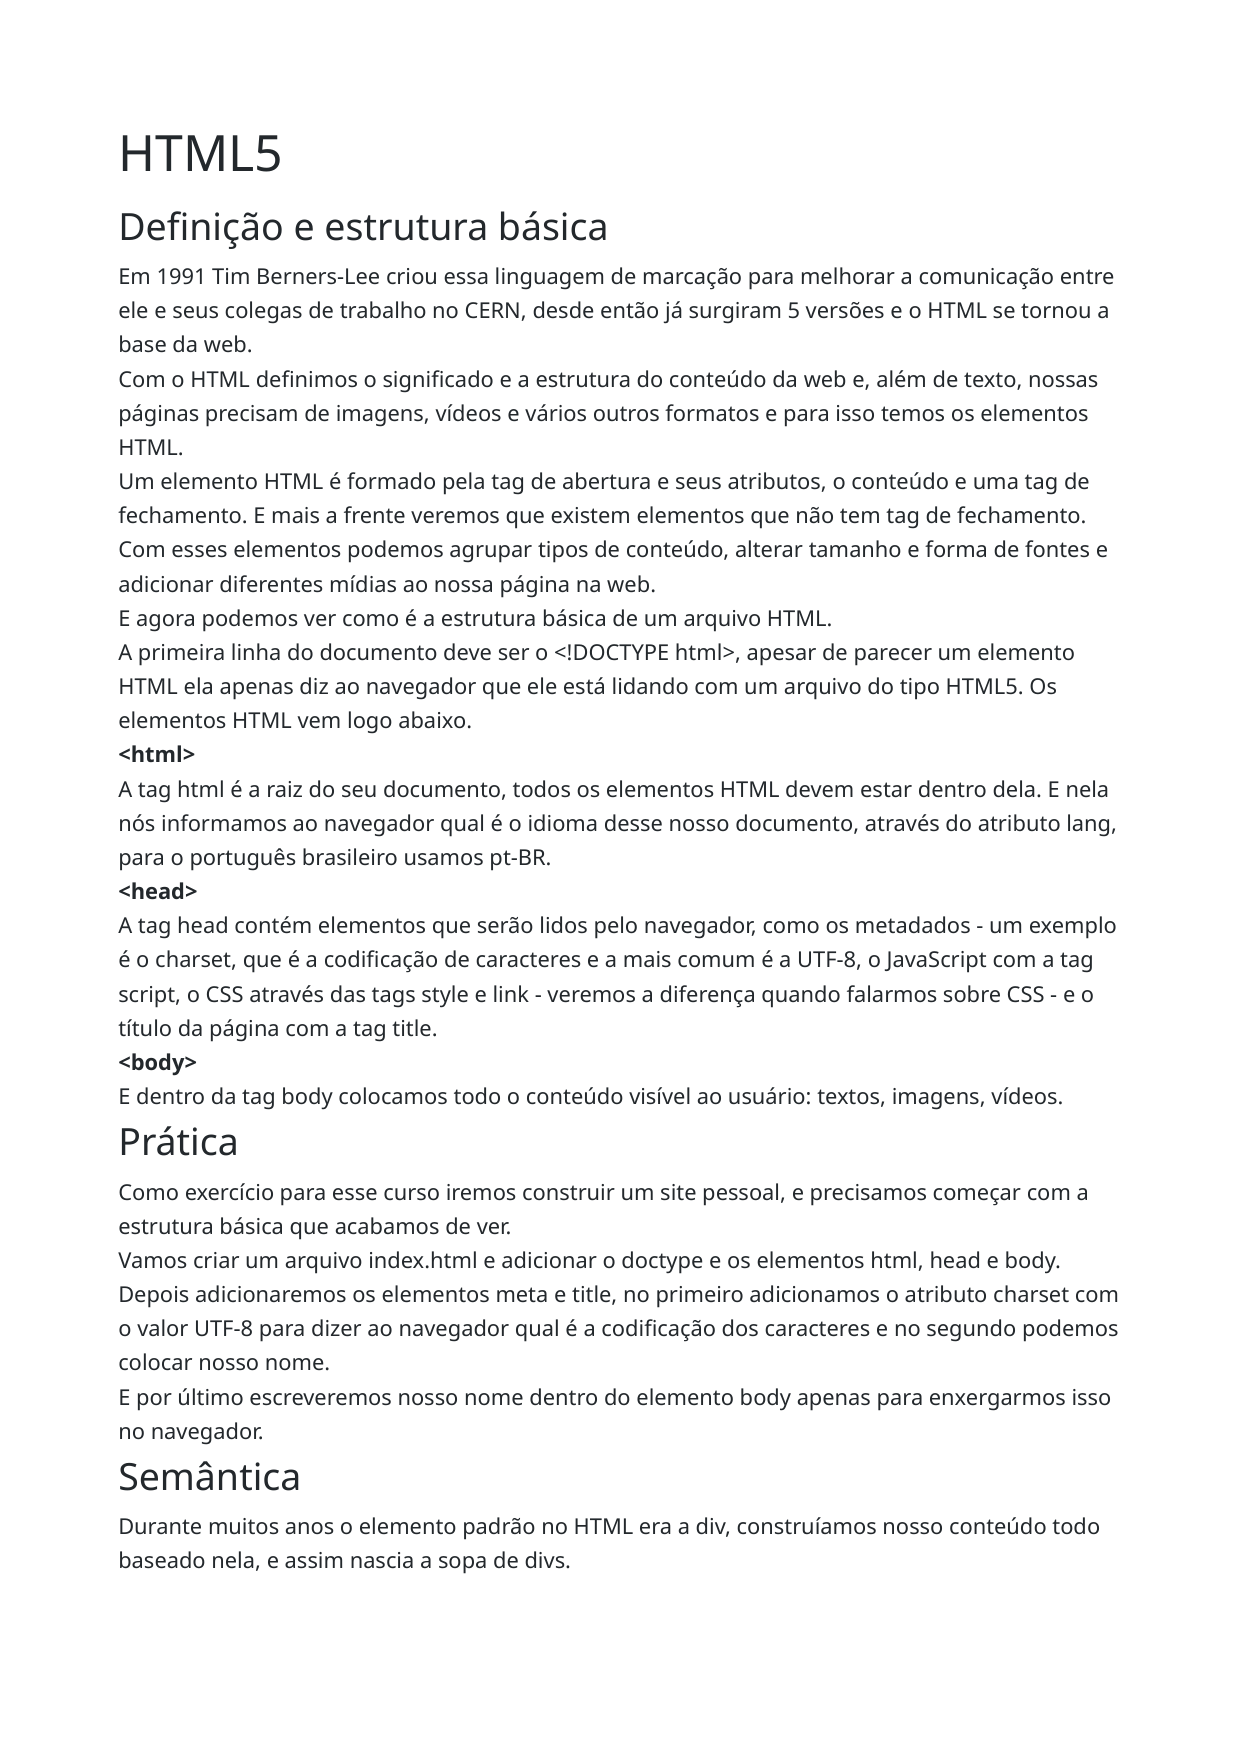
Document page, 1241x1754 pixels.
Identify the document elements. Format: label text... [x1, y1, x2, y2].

text Vamos criar um arquivo index.html e adicionar o doctype e os elementos html, head e body. [118, 1245, 1122, 1274]
subtitle HTML5 [118, 118, 1122, 186]
subtitle Definição e estrutura básica [118, 200, 1122, 251]
text Um elemento HTML é formado pela tag de abertura e seus atributos, o conteúdo e uma tag de fechamento. E mais a frente veremos que existem elementos que não tem tag de fechamento. [118, 466, 1122, 530]
text E agora podemos ver como é a estrutura básica de um arquivo HTML. [118, 603, 1122, 632]
text <body> [118, 1047, 1122, 1077]
text <html> [118, 739, 1122, 769]
text <head> [118, 876, 1122, 906]
subtitle Semântica [118, 1450, 1122, 1501]
text Como exercício para esse curso iremos construir um site pessoal, e precisamos começar com a estrutura básica que acabamos de ver. [118, 1176, 1122, 1240]
text Com esses elementos podemos agrupar tipos de conteúdo, alterar tamanho e forma de fontes e adicionar diferentes mídias ao nossa página na web. [118, 534, 1122, 598]
text Durante muitos anos o elemento padrão no HTML era a div, construíamos nosso conteúdo todo baseado nela, e assim nascia a sopa de divs. [118, 1511, 1122, 1575]
text A tag head contém elementos que serão lidos pelo navegador, como os metadados - um exemplo é o charset, que é a codificação de caracteres e a mais comum é a UTF-8, o JavaScript com a tag script, o CSS através das tags style e link - veremos a diferença quando falarmos sobre CSS - e o título da página com a tag title. [118, 910, 1122, 1042]
text A primeira linha do documento deve ser o <!DOCTYPE html>, apesar de parecer um elemento HTML ela apenas diz ao navegador que ele está lidando com um arquivo do tipo HTML5. Os elementos HTML vem logo abaixo. [118, 637, 1122, 735]
text A tag html é a raiz do seu documento, todos os elementos HTML devem estar dentro dela. E nela nós informamos ao navegador qual é o idioma desse nosso documento, através do atributo lang, para o português brasileiro usamos pt-BR. [118, 773, 1122, 872]
text Em 1991 Tim Berners-Lee criou essa linguagem de marcação para melhorar a comunicação entre ele e seus colegas de trabalho no CERN, desde então já surgiram 5 versões e o HTML se tornou a base da web. [118, 261, 1122, 359]
text E dentro da tag body colocamos todo o conteúdo visível ao usuário: textos, imagens, vídeos. [118, 1081, 1122, 1111]
text Depois adicionaremos os elementos meta e title, no primeiro adicionamos o atributo charset com o valor UTF-8 para dizer ao navegador qual é a codificação dos caracteres e no segundo podemos colocar nosso nome. [118, 1279, 1122, 1377]
text Com o HTML definimos o significado e a estrutura do conteúdo da web e, além de texto, nossas páginas precisam de imagens, vídeos e vários outros formatos e para isso temos os elementos HTML. [118, 363, 1122, 462]
subtitle Prática [118, 1115, 1122, 1166]
text E por último escreveremos nosso nome dentro do elemento body apenas para enxergarmos isso no navegador. [118, 1381, 1122, 1445]
